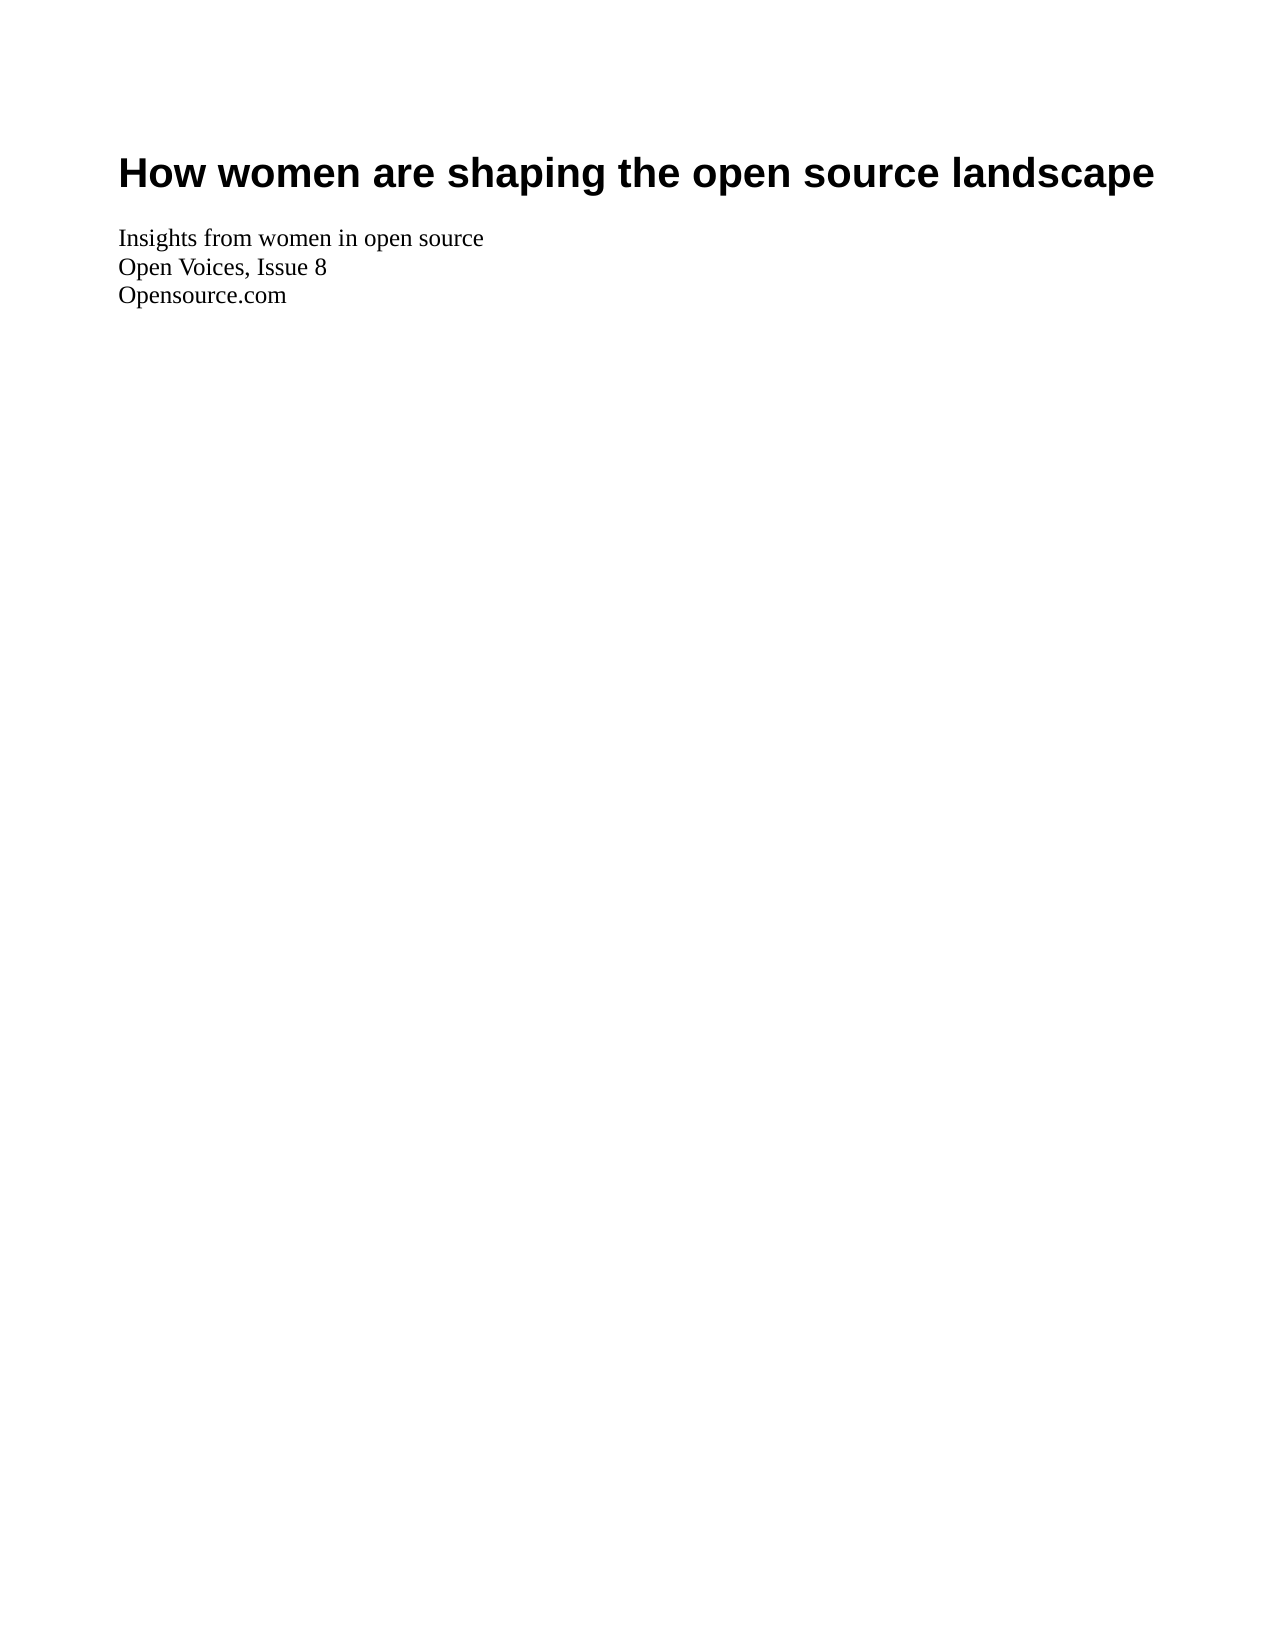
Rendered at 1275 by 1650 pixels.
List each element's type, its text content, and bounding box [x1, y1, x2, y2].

subtitle How women are shaping the open source landscape [118, 148, 1157, 196]
text Insights from women in open source Open Voices, Issue 8 Opensource.com [118, 223, 1157, 309]
